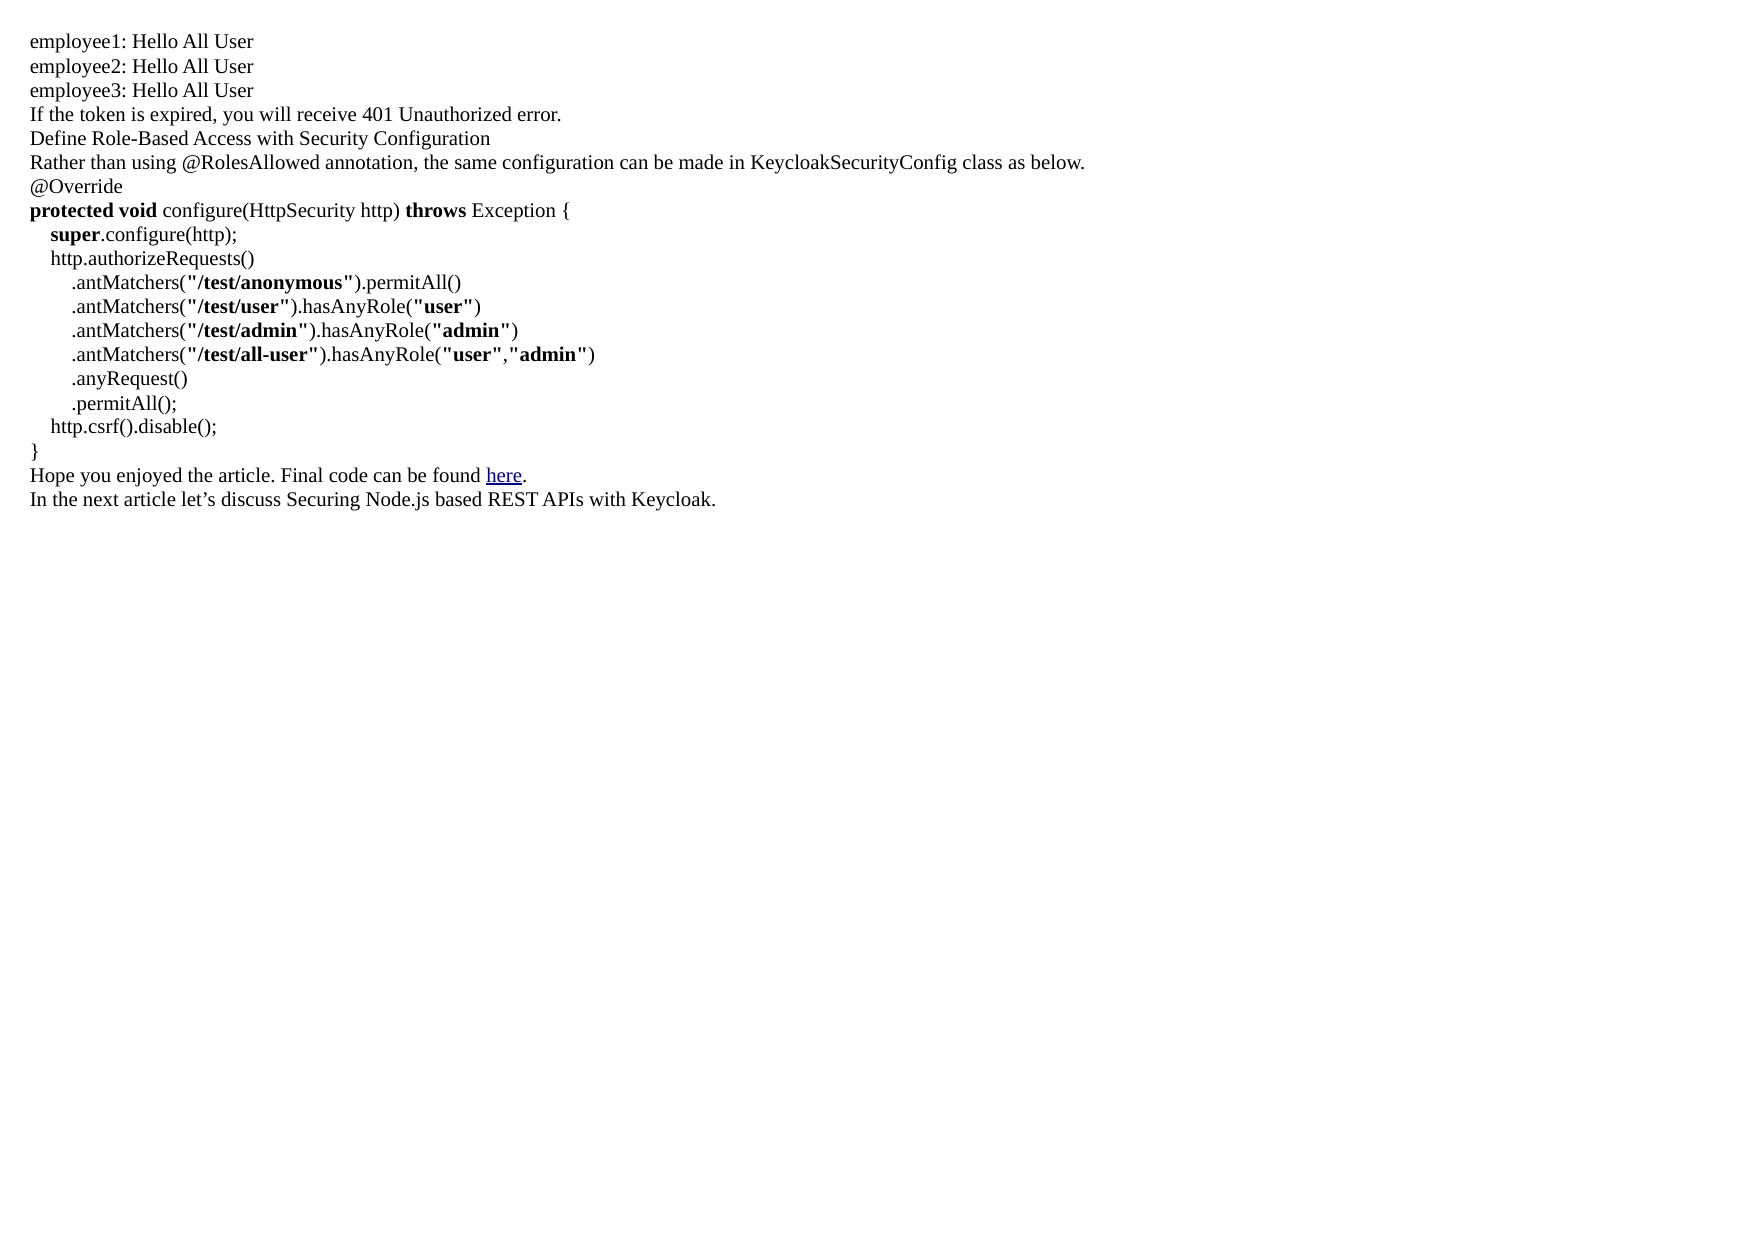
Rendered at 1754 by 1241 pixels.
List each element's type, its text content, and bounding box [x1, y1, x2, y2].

text .antMatchers("/test/user").hasAnyRole("user") [29, 294, 1724, 318]
text Hope you enjoyed the article. Final code can be found here. [29, 463, 1724, 487]
text If the token is expired, you will receive 401 Unauthorized error. [29, 102, 1724, 126]
text In the next article let’s discuss Securing Node.js based REST APIs with Keycloak. [29, 487, 1724, 511]
text http.authorizeRequests() [29, 246, 1724, 270]
text employee3: Hello All User [29, 78, 1724, 102]
text Define Role-Based Access with Security Configuration [29, 126, 1724, 150]
text .permitAll(); [29, 390, 1724, 414]
text } [29, 438, 1724, 463]
text .anyRequest() [29, 366, 1724, 390]
text employee2: Hello All User [29, 53, 1724, 78]
text employee1: Hello All User [29, 29, 1724, 53]
text .antMatchers("/test/all-user").hasAnyRole("user","admin") [29, 342, 1724, 366]
text protected void configure(HttpSecurity http) throws Exception { [29, 198, 1724, 222]
text .antMatchers("/test/anonymous").permitAll() [29, 270, 1724, 294]
text super.configure(http); [29, 222, 1724, 246]
text http.csrf().disable(); [29, 414, 1724, 438]
text @Override [29, 174, 1724, 198]
text .antMatchers("/test/admin").hasAnyRole("admin") [29, 318, 1724, 342]
text Rather than using @RolesAllowed annotation, the same configuration can be made in KeycloakSecurityConfig class as below. [29, 150, 1724, 174]
